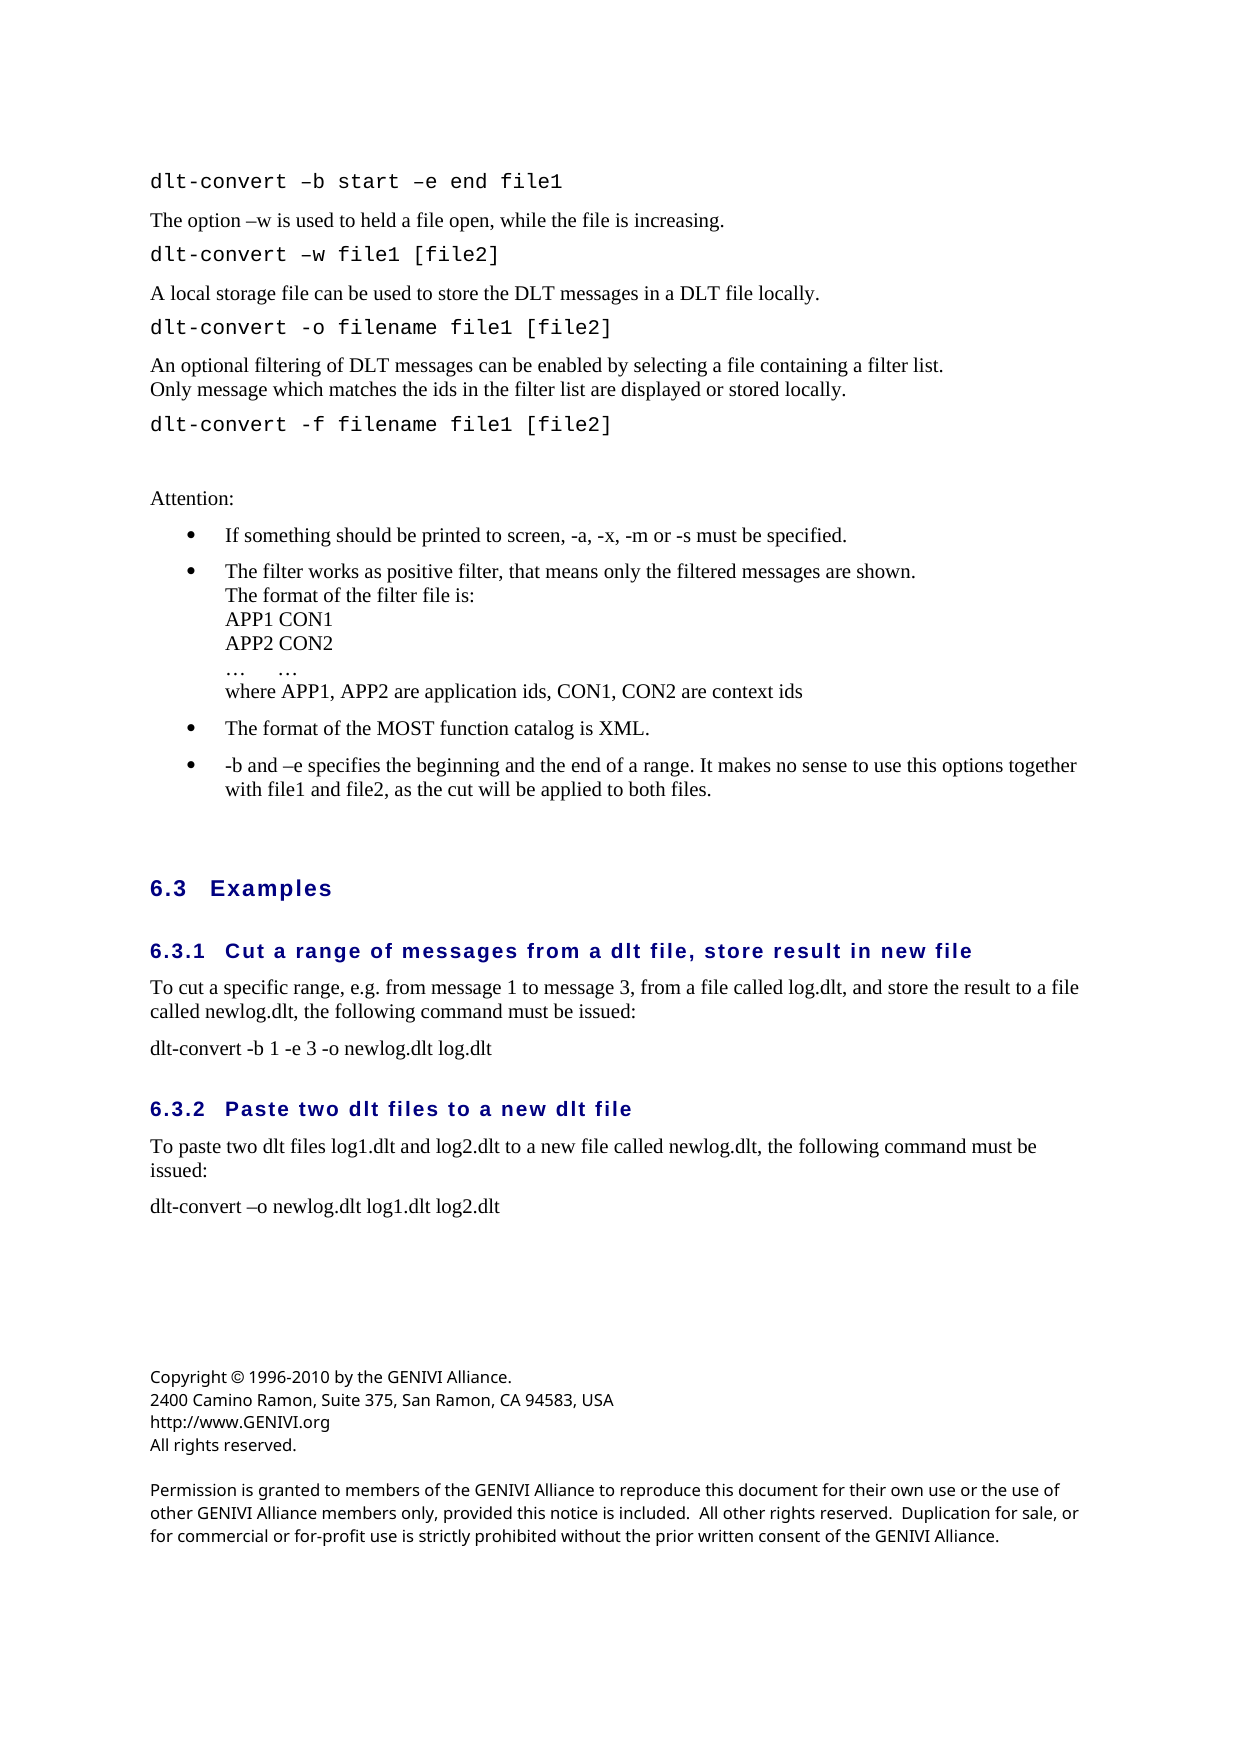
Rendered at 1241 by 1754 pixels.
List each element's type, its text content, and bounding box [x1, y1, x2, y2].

text dlt-convert –b start –e end file1 [150, 172, 1092, 195]
text An optional filtering of DLT messages can be enabled by selecting a file containing a filter list. Only message which matches the ids in the filter list are displayed or stored locally. [150, 353, 1092, 401]
list The filter works as positive filter, that means only the filtered messages are shown. The format of the filter file is: APP1 CON1 APP2 CON2 … … where APP1, APP2 are application ids, CON1, CON2 are context ids [187, 559, 1092, 703]
text To cut a specific range, e.g. from message 1 to message 3, from a file called log.dlt, and store the result to a file called newlog.dlt, the following command must be issued: [150, 975, 1092, 1023]
subtitle Paste two dlt files to a new dlt file [150, 1097, 1092, 1121]
text dlt-convert -f filename file1 [file2] [150, 414, 1092, 437]
text dlt-convert –o newlog.dlt log1.dlt log2.dlt [150, 1194, 1092, 1218]
text dlt-convert -b 1 -e 3 -o newlog.dlt log.dlt [150, 1036, 1092, 1060]
text To paste two dlt files log1.dlt and log2.dlt to a new file called newlog.dlt, the following command must be issued: [150, 1134, 1092, 1182]
subtitle Examples [150, 875, 1092, 901]
list The format of the MOST function catalog is XML. [187, 716, 1092, 740]
text dlt-convert –w file1 [file2] [150, 244, 1092, 268]
list If something should be printed to screen, -a, -x, -m or -s must be specified. [187, 523, 1092, 547]
text The option –w is used to held a file open, while the file is increasing. [150, 208, 1092, 232]
text Attention: [150, 486, 1092, 510]
text A local storage file can be used to store the DLT messages in a DLT file locally. [150, 280, 1092, 304]
text dlt-convert -o filename file1 [file2] [150, 317, 1092, 341]
list -b and –e specifies the beginning and the end of a range. It makes no sense to use this options together with file1 and file2, as the cut will be applied to both files. [187, 753, 1092, 801]
subtitle Cut a range of messages from a dlt file, store result in new file [150, 939, 1092, 963]
